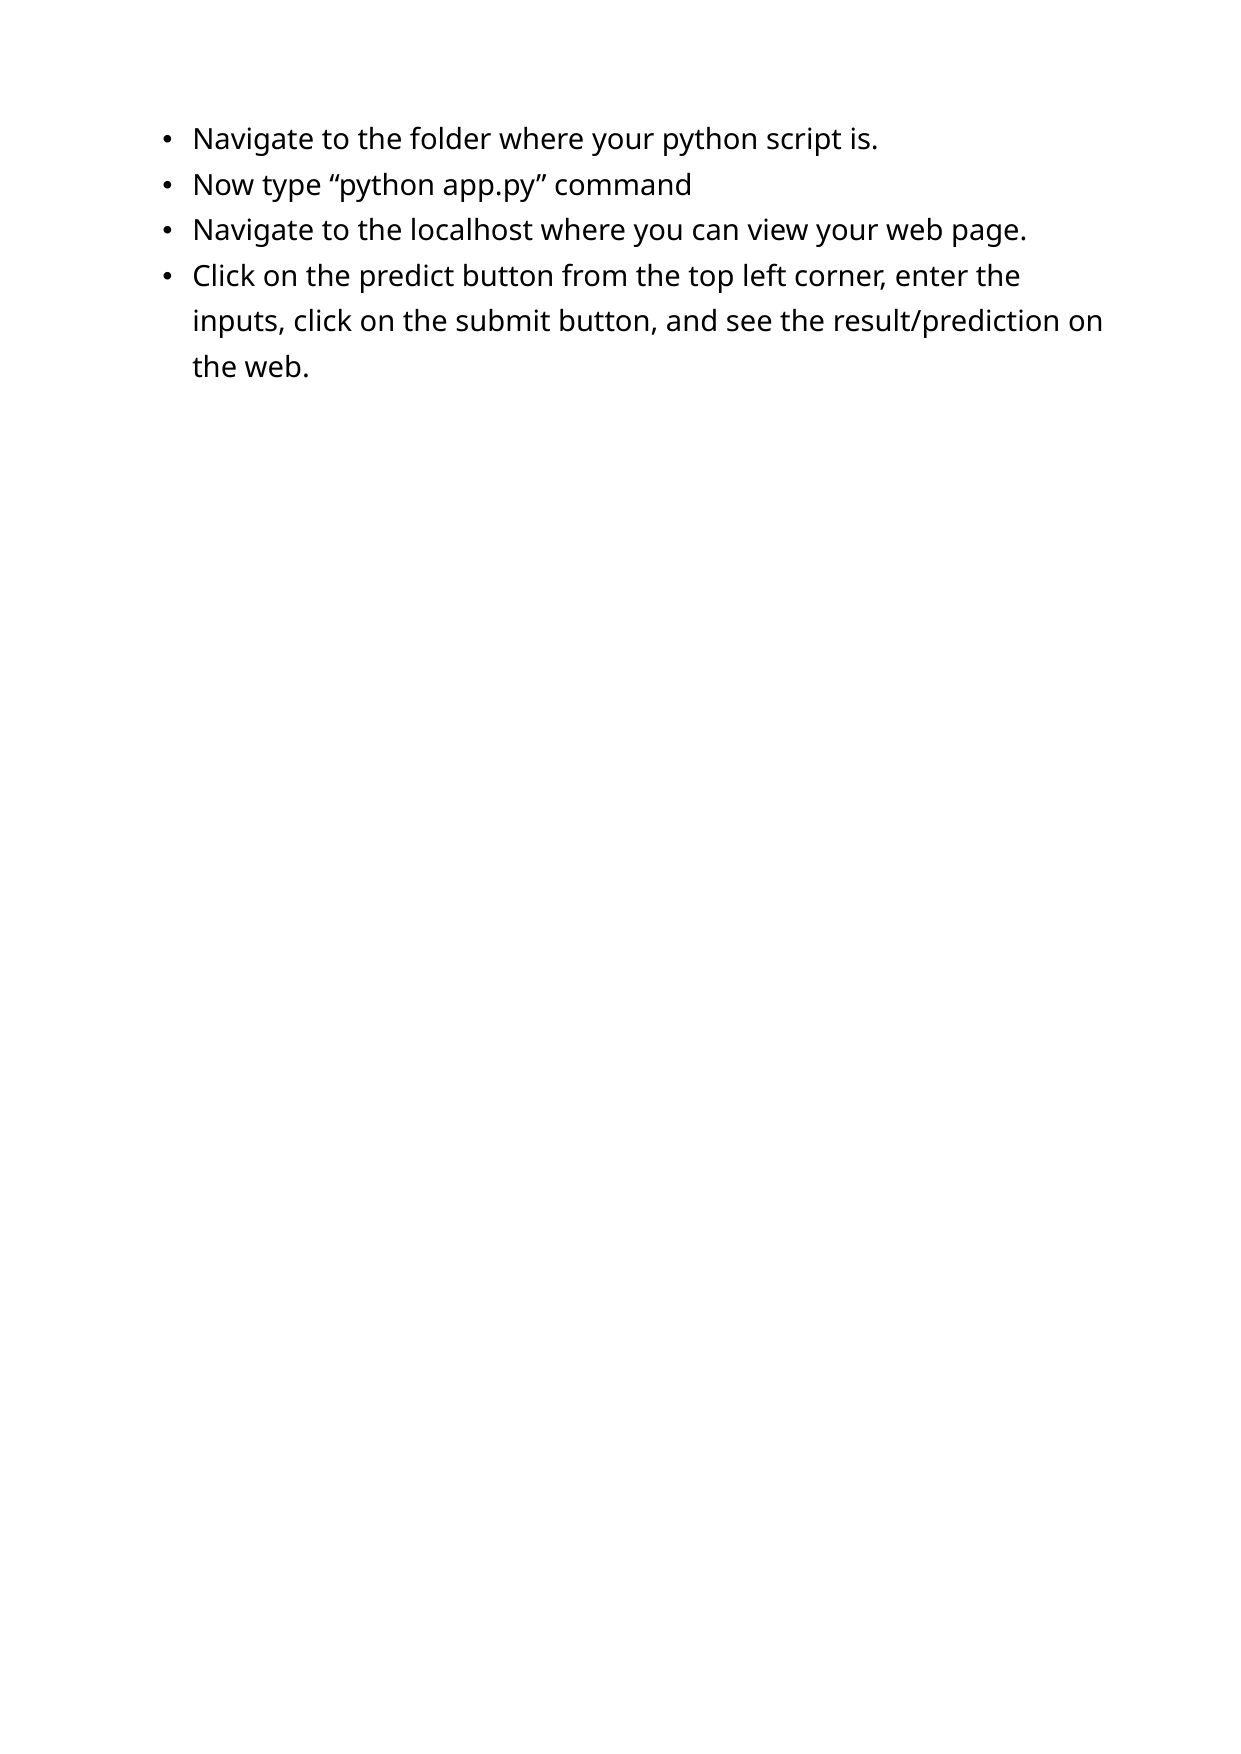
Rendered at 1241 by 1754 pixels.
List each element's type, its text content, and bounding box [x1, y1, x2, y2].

list Navigate to the folder where your python script is. [162, 118, 1122, 158]
list Navigate to the localhost where you can view your web page. [162, 209, 1122, 249]
list Now type “python app.py” command [162, 164, 1122, 203]
list Click on the predict button from the top left corner, enter the inputs, click on the submit button, and see the result/prediction on the web. [162, 255, 1122, 386]
